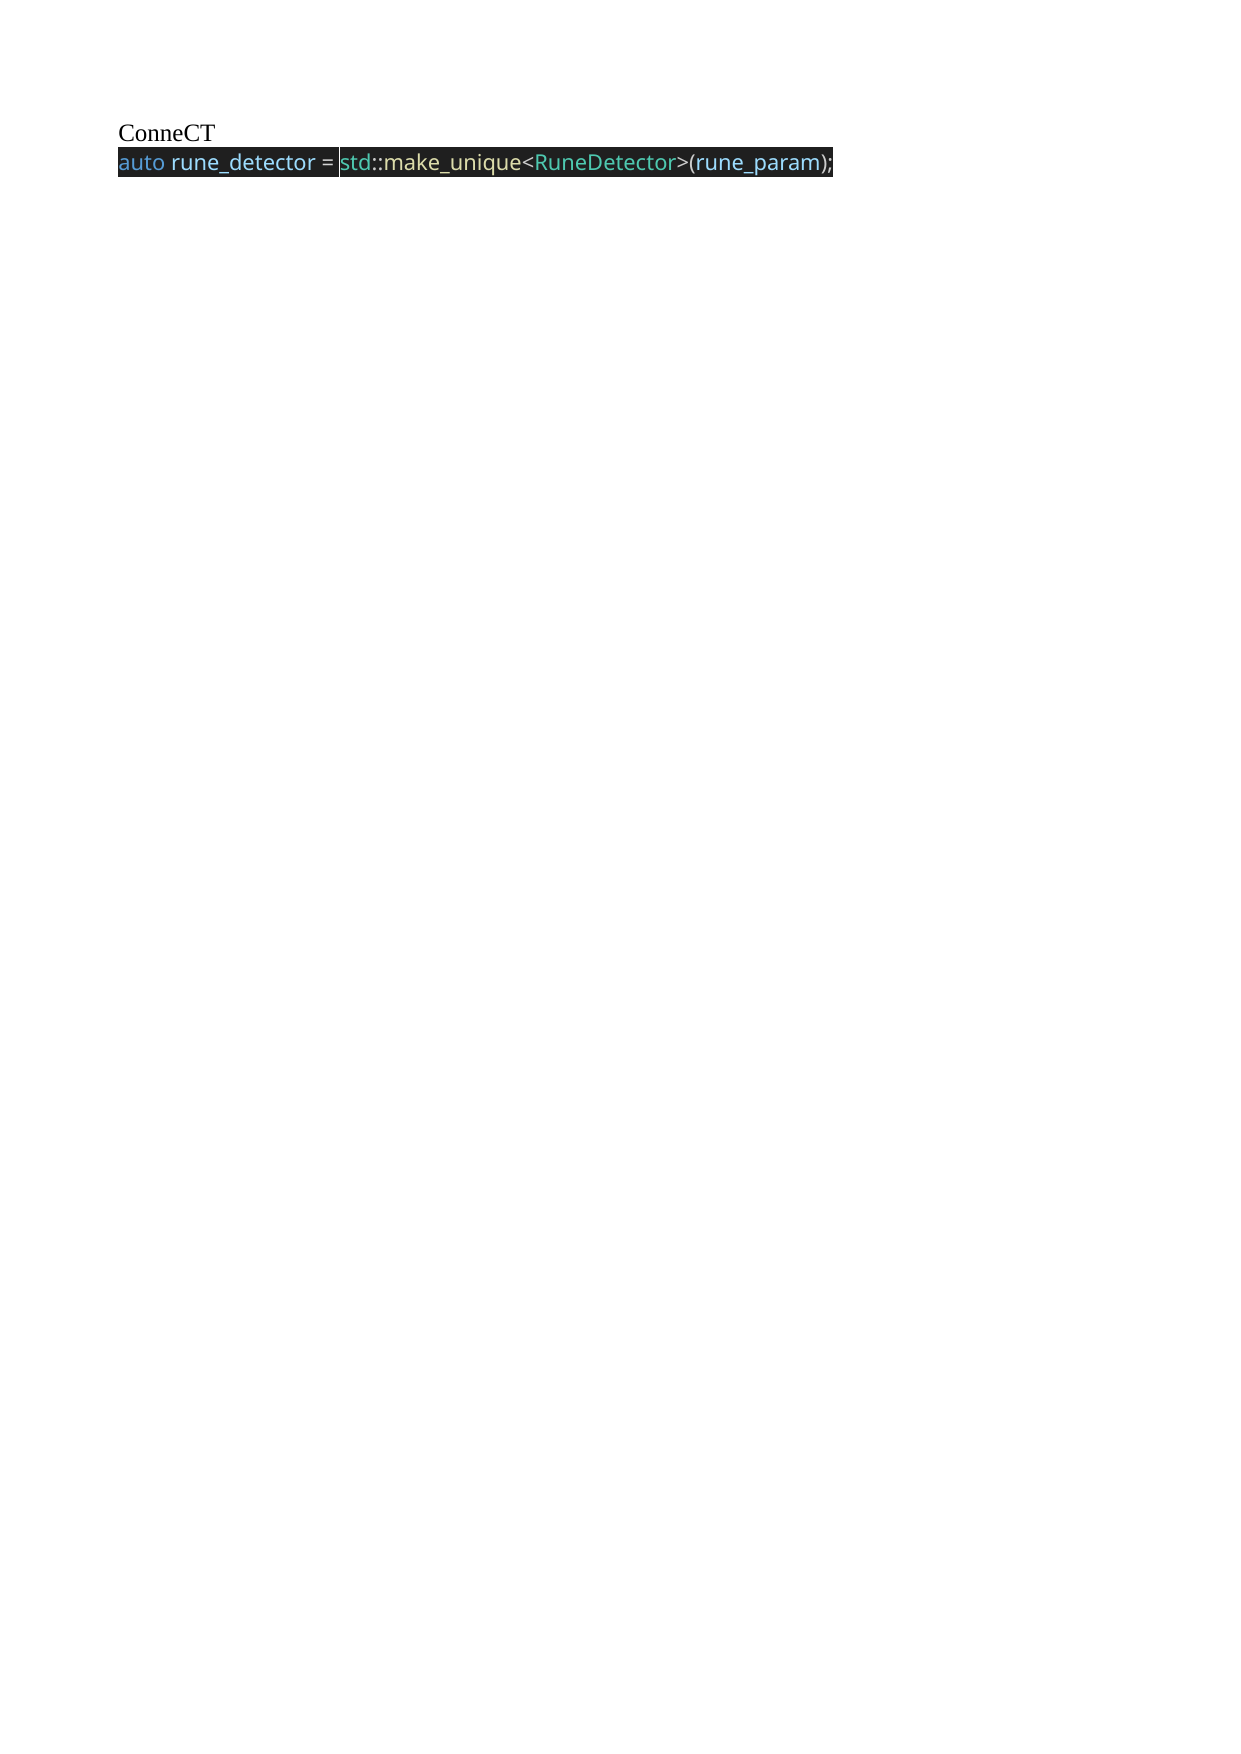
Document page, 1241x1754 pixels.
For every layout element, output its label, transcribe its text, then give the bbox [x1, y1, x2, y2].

text ConneCT [118, 118, 1122, 147]
text auto rune_detector = std::make_unique<RuneDetector>(rune_param); [118, 147, 1122, 177]
